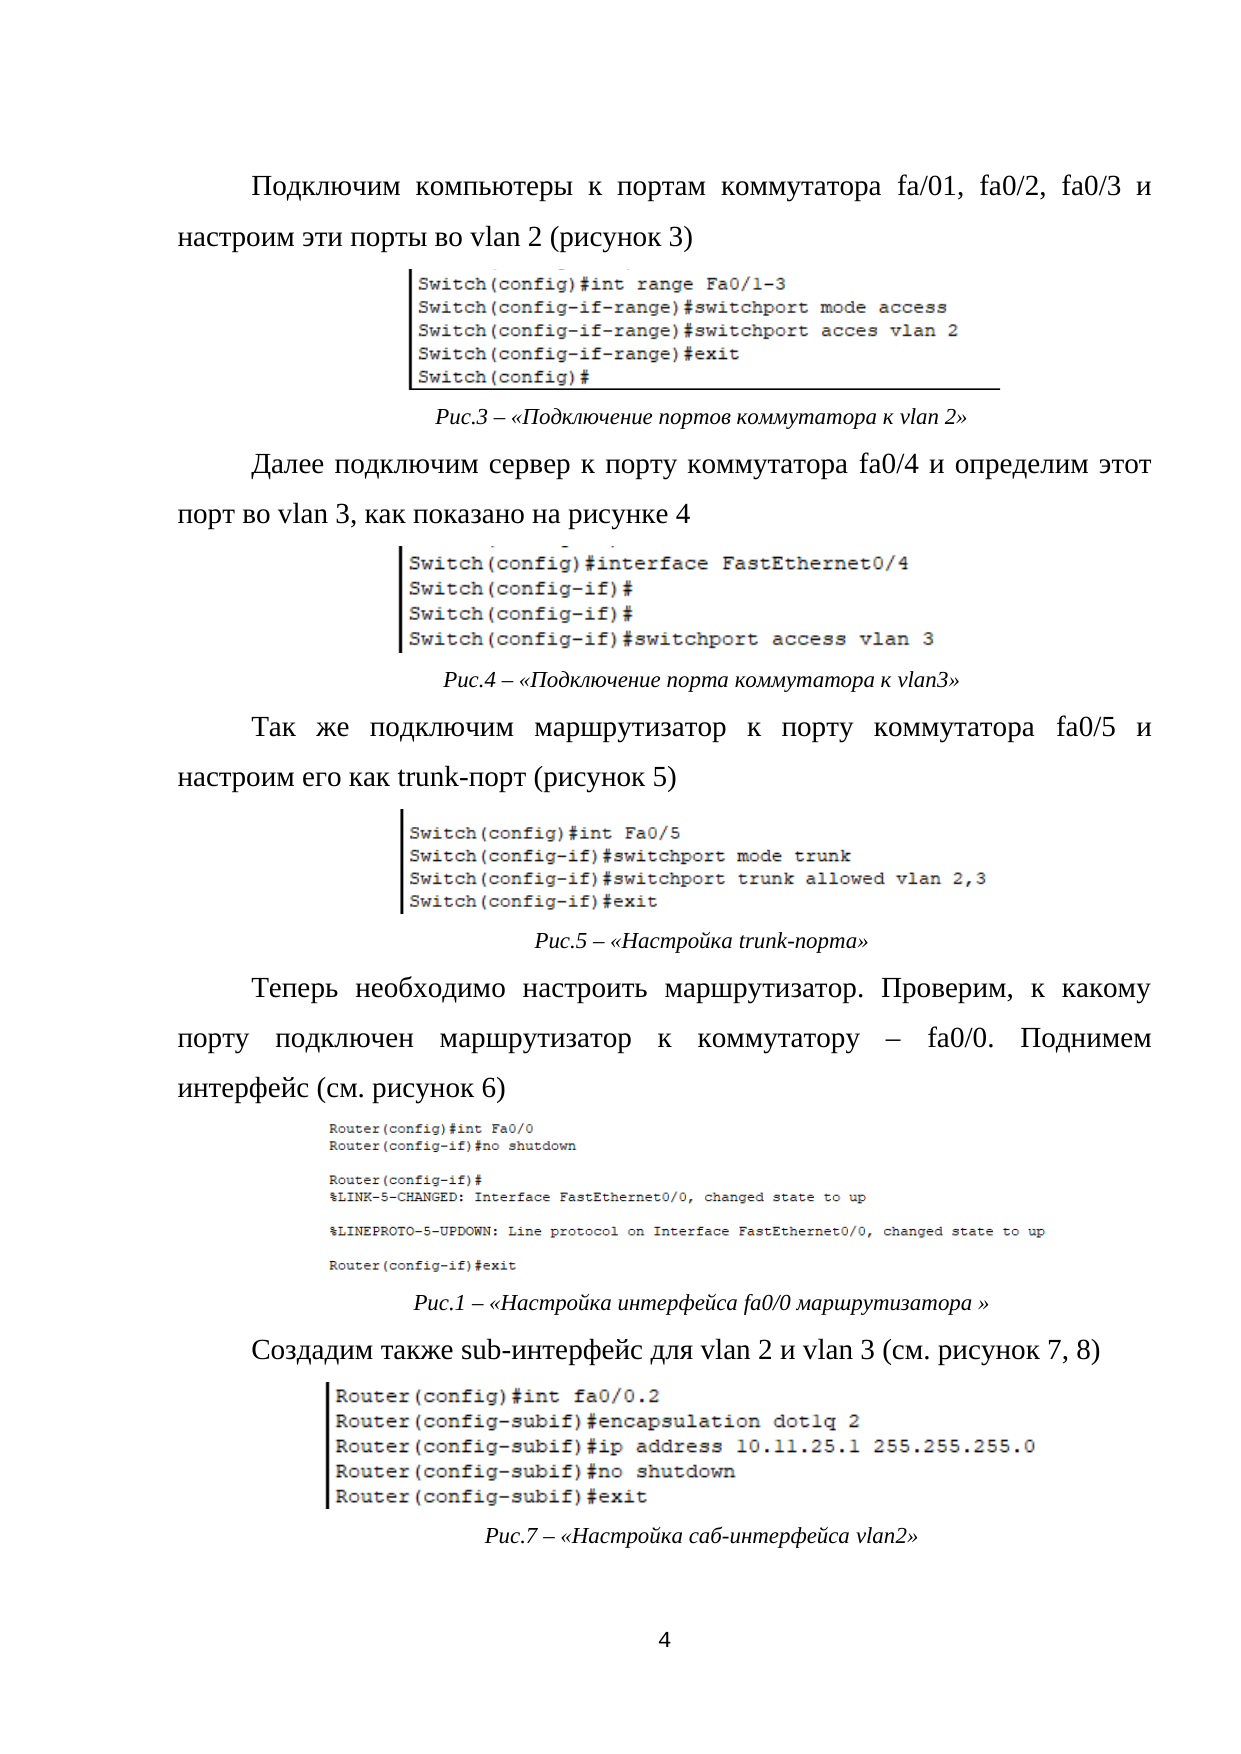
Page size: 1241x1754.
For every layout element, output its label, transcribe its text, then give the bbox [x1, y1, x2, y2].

text Создадим также sub-интерфейс для vlan 2 и vlan 3 (см. рисунок 7, 8) [177, 1332, 1152, 1366]
text Теперь необходимо настроить маршрутизатор. Проверим, к какому порту подключен маршрутизатор к коммутатору – fa0/0. Поднимем интерфейс (см. рисунок 6) [177, 970, 1152, 1104]
picture [393, 546, 1010, 653]
picture [395, 809, 1008, 914]
text Далее подключим сервер к порту коммутатора fa0/4 и определим этот порт во vlan 3, как показано на рисунке 4 [177, 446, 1152, 530]
picture [327, 1120, 1075, 1276]
text Рис.5 – «Настройка trunk-порта» [177, 927, 1152, 953]
text Рис.4 – «Подключение порта коммутатора к vlan3» [177, 666, 1152, 692]
text Рис.1 – «Настройка интерфейса fa0/0 маршрутизатора » [177, 1289, 1152, 1315]
text Так же подключим маршрутизатор к порту коммутатора fa0/5 и настроим его как trunk-порт (рисунок 5) [177, 709, 1152, 793]
text Рис.3 – «Подключение портов коммутатора к vlan 2» [177, 403, 1152, 429]
text Рис.7 – «Настройка саб-интерфейса vlan2» [177, 1522, 1152, 1548]
text Подключим компьютеры к портам коммутатора fa/01, fa0/2, fa0/3 и настроим эти порты во vlan 2 (рисунок 3) [177, 168, 1152, 252]
picture [402, 269, 1001, 390]
picture [320, 1382, 1083, 1509]
